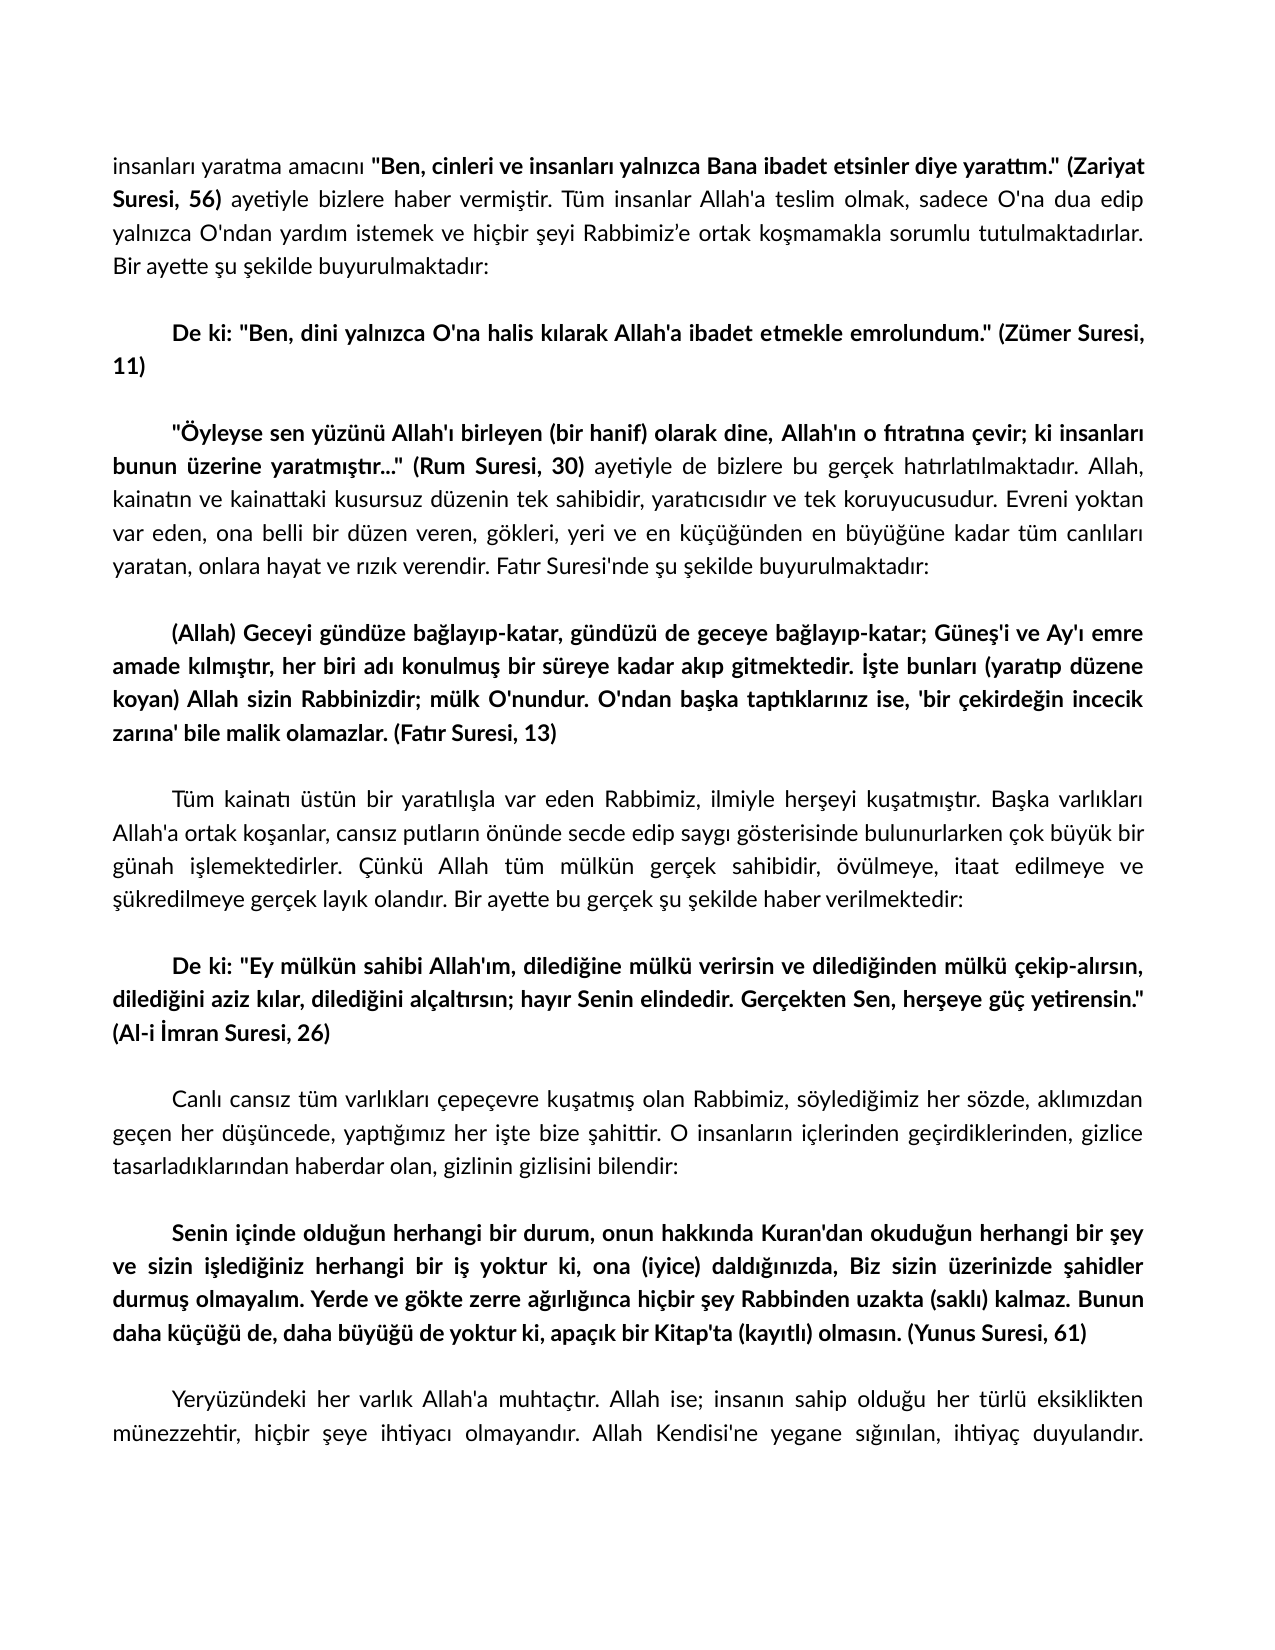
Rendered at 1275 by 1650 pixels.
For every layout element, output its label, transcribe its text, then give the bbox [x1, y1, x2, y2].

text insanları yaratma amacını "Ben, cinleri ve insanları yalnızca Bana ibadet etsinler diye yarattım." (Zariyat Suresi, 56) ayetiyle bizlere haber vermiştir. Tüm insanlar Allah'a teslim olmak, sadece O'na dua edip yalnızca O'ndan yardım istemek ve hiçbir şeyi Rabbimiz’e ortak koşmamakla sorumlu tutulmaktadırlar. Bir ayette şu şekilde buyurulmaktadır: [112, 148, 1145, 281]
text Canlı cansız tüm varlıkları çepeçevre kuşatmış olan Rabbimiz, söylediğimiz her sözde, aklımızdan geçen her düşüncede, yaptığımız her işte bize şahittir. O insanların içlerinden geçirdiklerinden, gizlice tasarladıklarından haberdar olan, gizlinin gizlisini bilendir: [112, 1081, 1145, 1181]
text De ki: "Ben, dini yalnızca O'na halis kılarak Allah'a ibadet etmekle emrolundum." (Zümer Suresi, 11) [112, 314, 1145, 381]
text (Allah) Geceyi gündüze bağlayıp-katar, gündüzü de geceye bağlayıp-katar; Güneş'i ve Ay'ı emre amade kılmıştır, her biri adı konulmuş bir süreye kadar akıp gitmektedir. İşte bunları (yaratıp düzene koyan) Allah sizin Rabbinizdir; mülk O'nundur. O'ndan başka taptıklarınız ise, 'bir çekirdeğin incecik zarına' bile malik olamazlar. (Fatır Suresi, 13) [112, 614, 1145, 748]
text Tüm kainatı üstün bir yaratılışla var eden Rabbimiz, ilmiyle herşeyi kuşatmıştır. Başka varlıkları Allah'a ortak koşanlar, cansız putların önünde secde edip saygı gösterisinde bulunurlarken çok büyük bir günah işlemektedirler. Çünkü Allah tüm mülkün gerçek sahibidir, övülmeye, itaat edilmeye ve şükredilmeye gerçek layık olandır. Bir ayette bu gerçek şu şekilde haber verilmektedir: [112, 781, 1145, 914]
text "Öyleyse sen yüzünü Allah'ı birleyen (bir hanif) olarak dine, Allah'ın o fıtratına çevir; ki insanları bunun üzerine yaratmıştır..." (Rum Suresi, 30) ayetiyle de bizlere bu gerçek hatırlatılmaktadır. Allah, kainatın ve kainattaki kusursuz düzenin tek sahibidir, yaratıcısıdır ve tek koruyucusudur. Evreni yoktan var eden, ona belli bir düzen veren, gökleri, yeri ve en küçüğünden en büyüğüne kadar tüm canlıları yaratan, onlara hayat ve rızık verendir. Fatır Suresi'nde şu şekilde buyurulmaktadır: [112, 414, 1145, 581]
text Senin içinde olduğun herhangi bir durum, onun hakkında Kuran'dan okuduğun herhangi bir şey ve sizin işlediğiniz herhangi bir iş yoktur ki, ona (iyice) daldığınızda, Biz sizin üzerinizde şahidler durmuş olmayalım. Yerde ve gökte zerre ağırlığınca hiçbir şey Rabbinden uzakta (saklı) kalmaz. Bunun daha küçüğü de, daha büyüğü de yoktur ki, apaçık bir Kitap'ta (kayıtlı) olmasın. (Yunus Suresi, 61) [112, 1214, 1145, 1348]
text Yeryüzündeki her varlık Allah'a muhtaçtır. Allah ise; insanın sahip olduğu her türlü eksiklikten münezzehtir, hiçbir şeye ihtiyacı olmayandır. Allah Kendisi'ne yegane sığınılan, ihtiyaç duyulandır. [112, 1381, 1145, 1448]
text De ki: "Ey mülkün sahibi Allah'ım, dilediğine mülkü verirsin ve dilediğinden mülkü çekip-alırsın, dilediğini aziz kılar, dilediğini alçaltırsın; hayır Senin elindedir. Gerçekten Sen, herşeye güç yetirensin." (Al-i İmran Suresi, 26) [112, 948, 1145, 1048]
